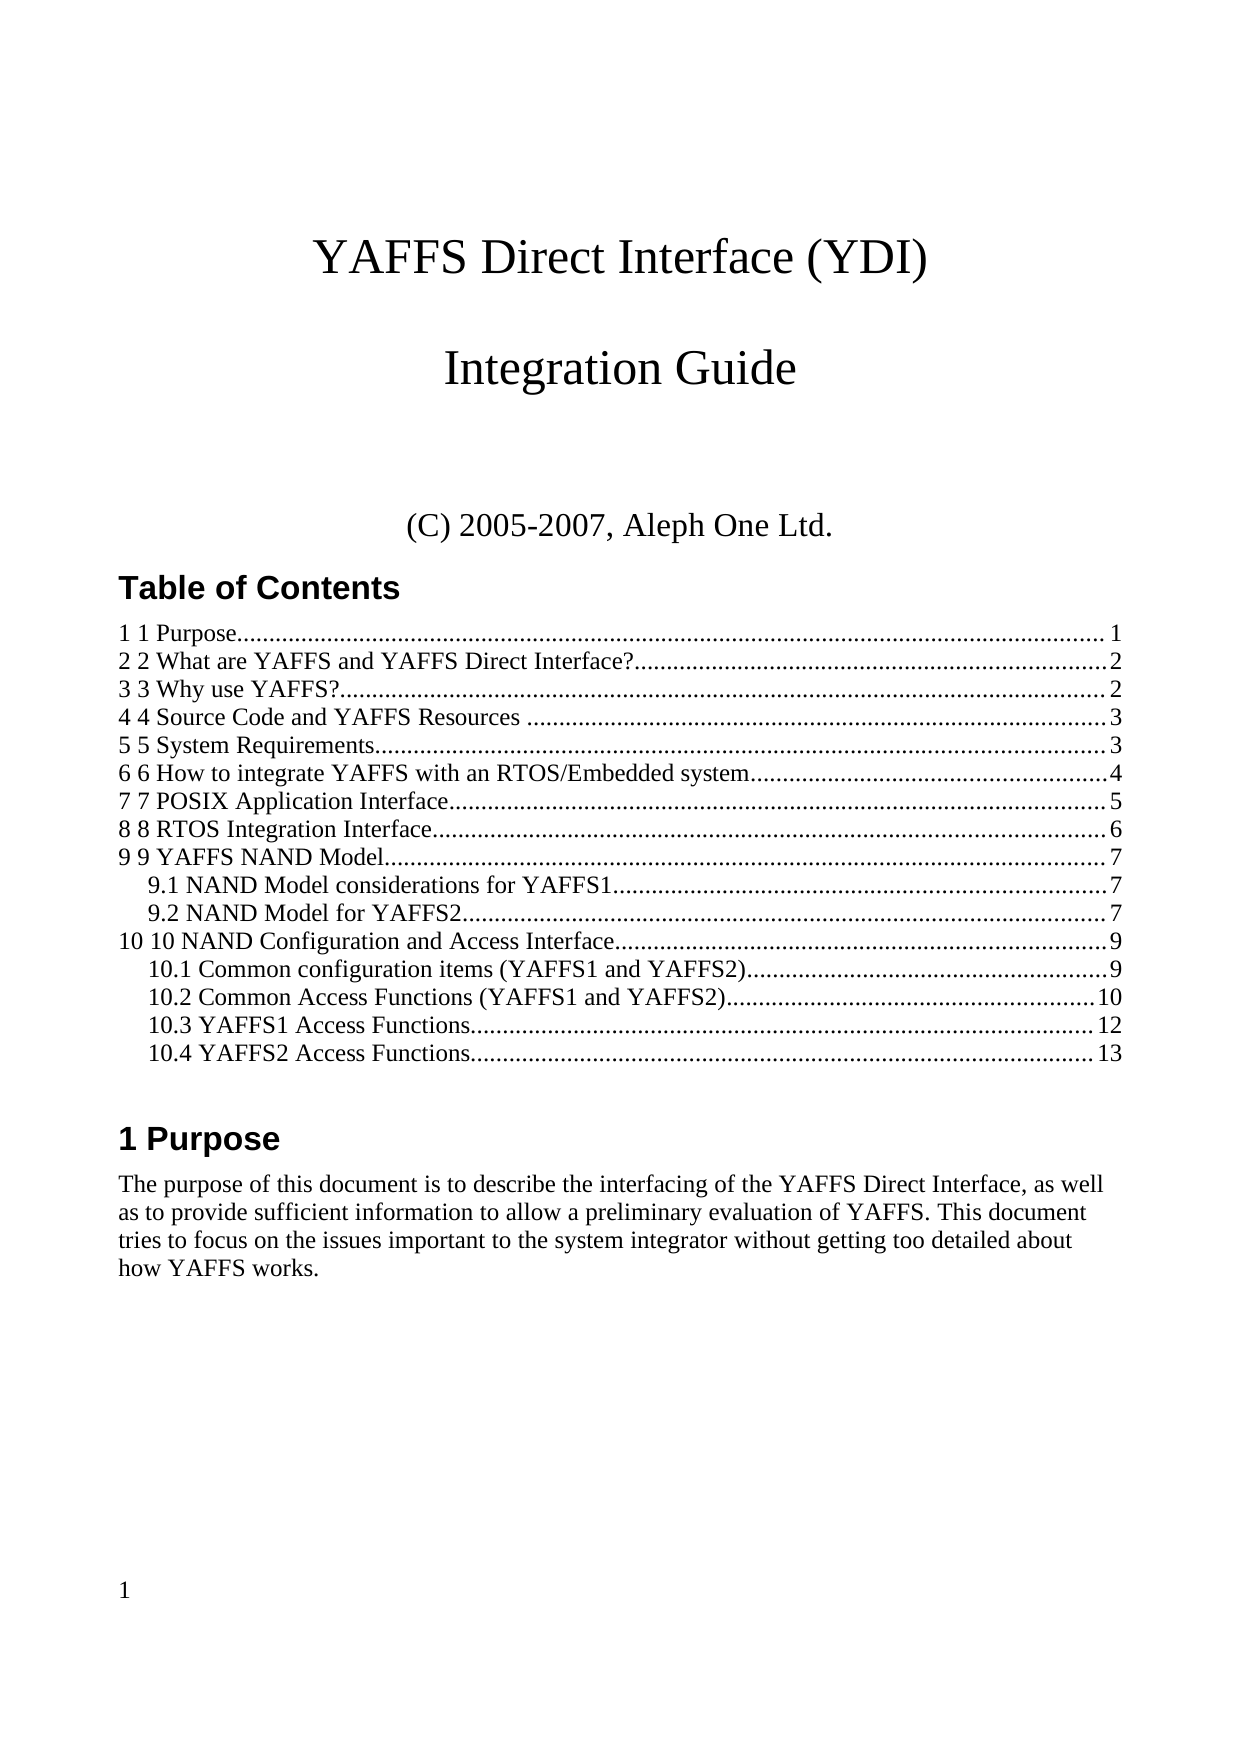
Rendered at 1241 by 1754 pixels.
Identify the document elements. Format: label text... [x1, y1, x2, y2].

text 10.3 YAFFS1 Access Functions 12 [148, 1011, 1122, 1039]
text 10 10 NAND Configuration and Access Interface 9 [118, 927, 1122, 955]
text 10.2 Common Access Functions (YAFFS1 and YAFFS2) 10 [148, 983, 1122, 1011]
text The purpose of this document is to describe the interfacing of the YAFFS Direct Interface, as well as to provide sufficient information to allow a preliminary evaluation of YAFFS. This document tries to focus on the issues important to the system integrator without getting too detailed about how YAFFS works. [118, 1170, 1122, 1282]
subtitle Table of Contents [118, 569, 1122, 606]
text 8 8 RTOS Integration Interface 6 [118, 815, 1122, 843]
text 9.2 NAND Model for YAFFS2 7 [148, 899, 1122, 927]
text YAFFS Direct Interface (YDI) [118, 229, 1122, 285]
text 9.1 NAND Model considerations for YAFFS1 7 [148, 871, 1122, 899]
text Integration Guide [118, 340, 1122, 396]
text 9 9 YAFFS NAND Model 7 [118, 843, 1122, 871]
subtitle Purpose [118, 1120, 1122, 1157]
text 6 6 How to integrate YAFFS with an RTOS/Embedded system 4 [118, 759, 1122, 787]
text (C) 2005-2007, Aleph One Ltd. [118, 507, 1122, 544]
text 10.1 Common configuration items (YAFFS1 and YAFFS2) 9 [148, 955, 1122, 983]
text 7 7 POSIX Application Interface 5 [118, 787, 1122, 815]
text 2 2 What are YAFFS and YAFFS Direct Interface? 2 [118, 647, 1122, 675]
text 4 4 Source Code and YAFFS Resources 3 [118, 703, 1122, 731]
text 3 3 Why use YAFFS? 2 [118, 675, 1122, 703]
text 10.4 YAFFS2 Access Functions 13 [148, 1039, 1122, 1067]
text 1 1 Purpose 1 [118, 619, 1122, 647]
text 5 5 System Requirements 3 [118, 731, 1122, 759]
